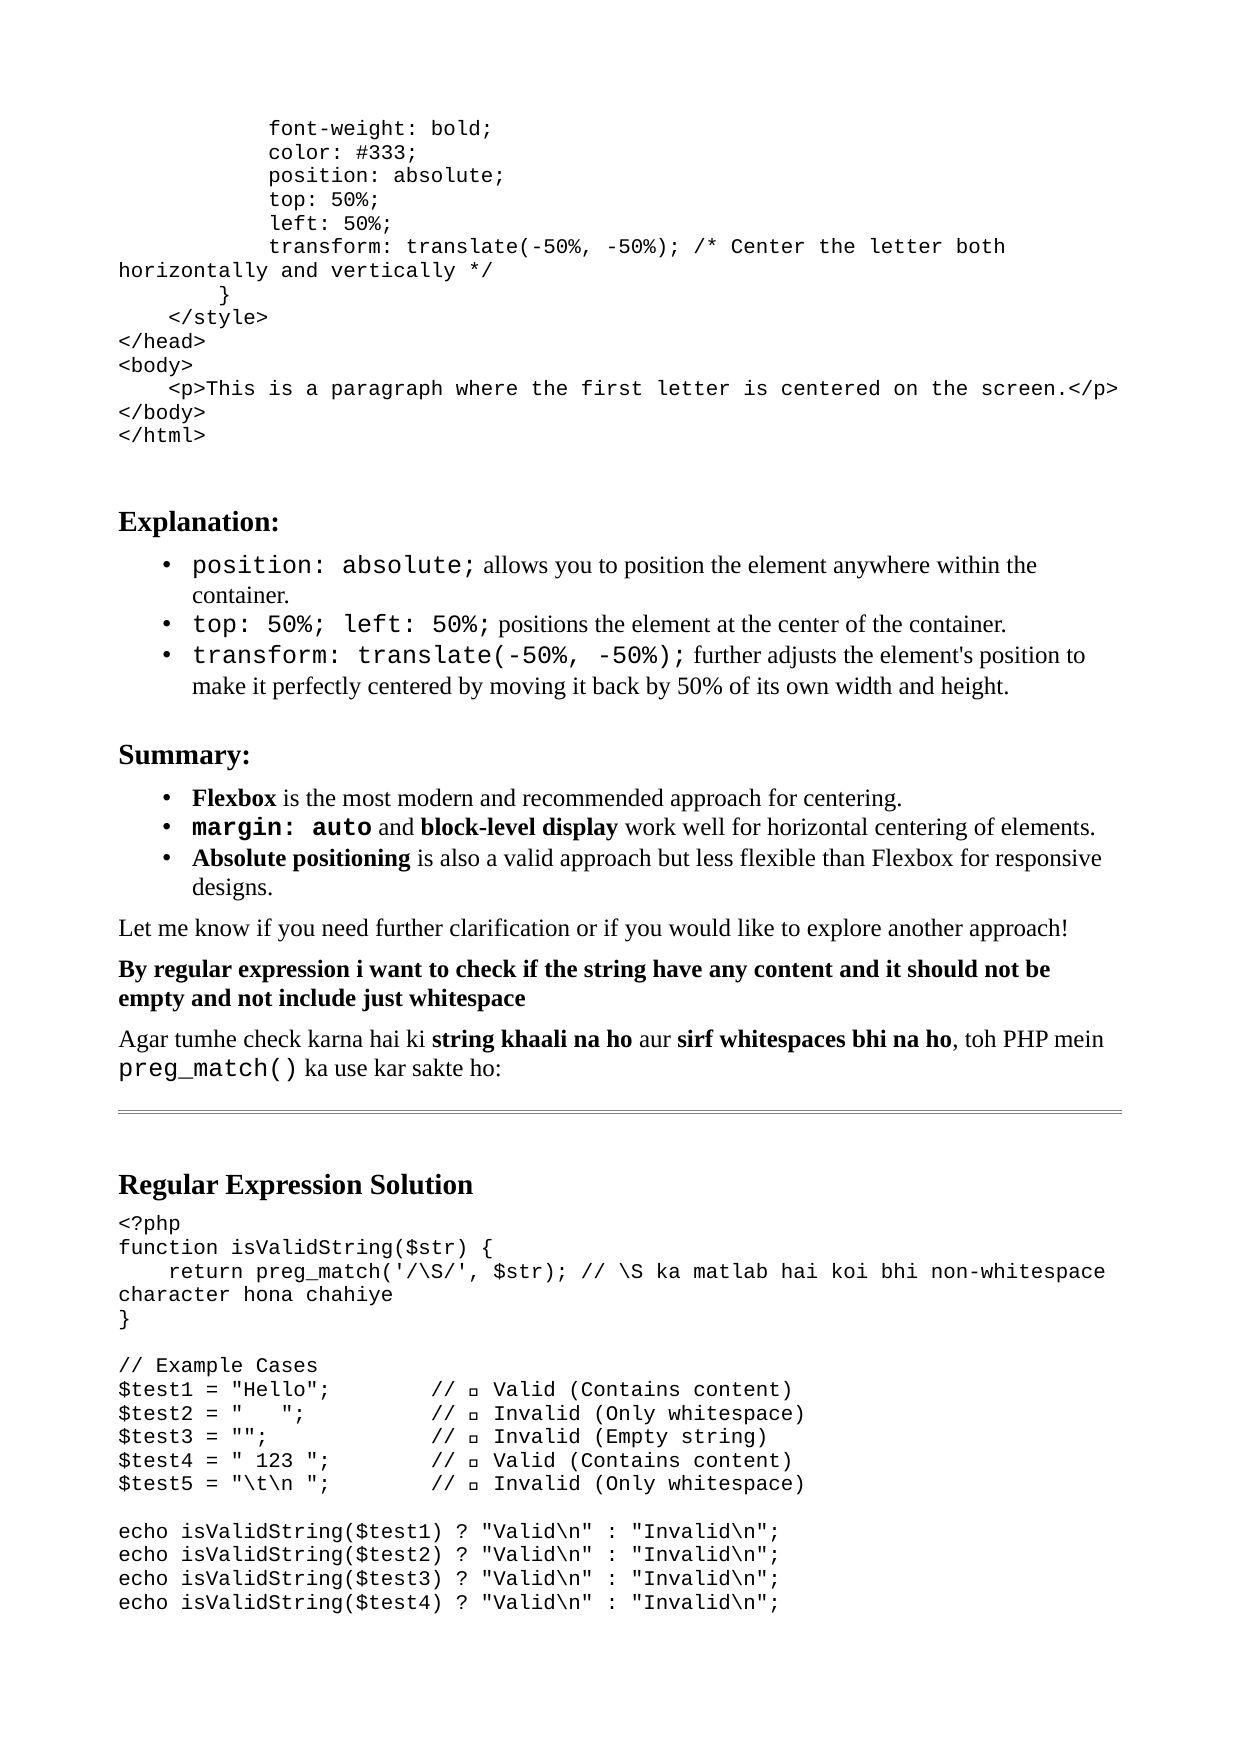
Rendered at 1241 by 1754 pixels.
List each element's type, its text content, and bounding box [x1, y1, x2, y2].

subtitle Regular Expression Solution [118, 1167, 1122, 1201]
text <?php [118, 1213, 1122, 1237]
text By regular expression i want to check if the string have any content and it should not be empty and not include just whitespace [118, 954, 1122, 1012]
text echo isValidString($test1) ? "Valid\n" : "Invalid\n"; [118, 1521, 1122, 1544]
text echo isValidString($test2) ? "Valid\n" : "Invalid\n"; [118, 1544, 1122, 1568]
text function isValidString($str) { [118, 1237, 1122, 1261]
text </html> [118, 426, 1122, 449]
text position: absolute; [118, 165, 1122, 189]
text echo isValidString($test4) ? "Valid\n" : "Invalid\n"; [118, 1592, 1122, 1615]
text $test2 = " "; // ❌ Invalid (Only whitespace) [118, 1402, 1122, 1426]
text } [118, 1308, 1122, 1332]
list margin: auto and block-level display work well for horizontal centering of elements. [162, 812, 1122, 843]
list transform: translate(-50%, -50%); further adjusts the element's position to make it perfectly centered by moving it back by 50% of its own width and height. [162, 640, 1122, 700]
list top: 50%; left: 50%; positions the element at the center of the container. [162, 609, 1122, 640]
list Flexbox is the most modern and recommended approach for centering. [162, 783, 1122, 812]
text return preg_match('/\S/', $str); // \S ka matlab hai koi bhi non-whitespace character hona chahiye [118, 1261, 1122, 1308]
text // Example Cases [118, 1355, 1122, 1379]
list position: absolute; allows you to position the element anywhere within the container. [162, 550, 1122, 609]
text $test5 = "\t\n "; // ❌ Invalid (Only whitespace) [118, 1473, 1122, 1497]
text </head> [118, 331, 1122, 354]
text $test4 = " 123 "; // ✅ Valid (Contains content) [118, 1450, 1122, 1473]
text echo isValidString($test3) ? "Valid\n" : "Invalid\n"; [118, 1568, 1122, 1592]
text Let me know if you need further clarification or if you would like to explore another approach! [118, 913, 1122, 942]
text <p>This is a paragraph where the first letter is centered on the screen.</p> [118, 378, 1122, 402]
text <body> [118, 354, 1122, 378]
text transform: translate(-50%, -50%); /* Center the letter both horizontally and vertically */ [118, 236, 1122, 284]
subtitle Summary: [118, 737, 1122, 771]
text </body> [118, 402, 1122, 426]
text left: 50%; [118, 213, 1122, 236]
text $test3 = ""; // ❌ Invalid (Empty string) [118, 1426, 1122, 1450]
text color: #333; [118, 142, 1122, 165]
subtitle Explanation: [118, 504, 1122, 537]
text top: 50%; [118, 189, 1122, 213]
text Agar tumhe check karna hai ki string khaali na ho aur sirf whitespaces bhi na ho, toh PHP mein preg_match() ka use kar sakte ho: [118, 1024, 1122, 1084]
text font-weight: bold; [118, 118, 1122, 142]
text } [118, 284, 1122, 307]
text $test1 = "Hello"; // ✅ Valid (Contains content) [118, 1379, 1122, 1402]
list Absolute positioning is also a valid approach but less flexible than Flexbox for responsive designs. [162, 843, 1122, 900]
text </style> [118, 307, 1122, 331]
